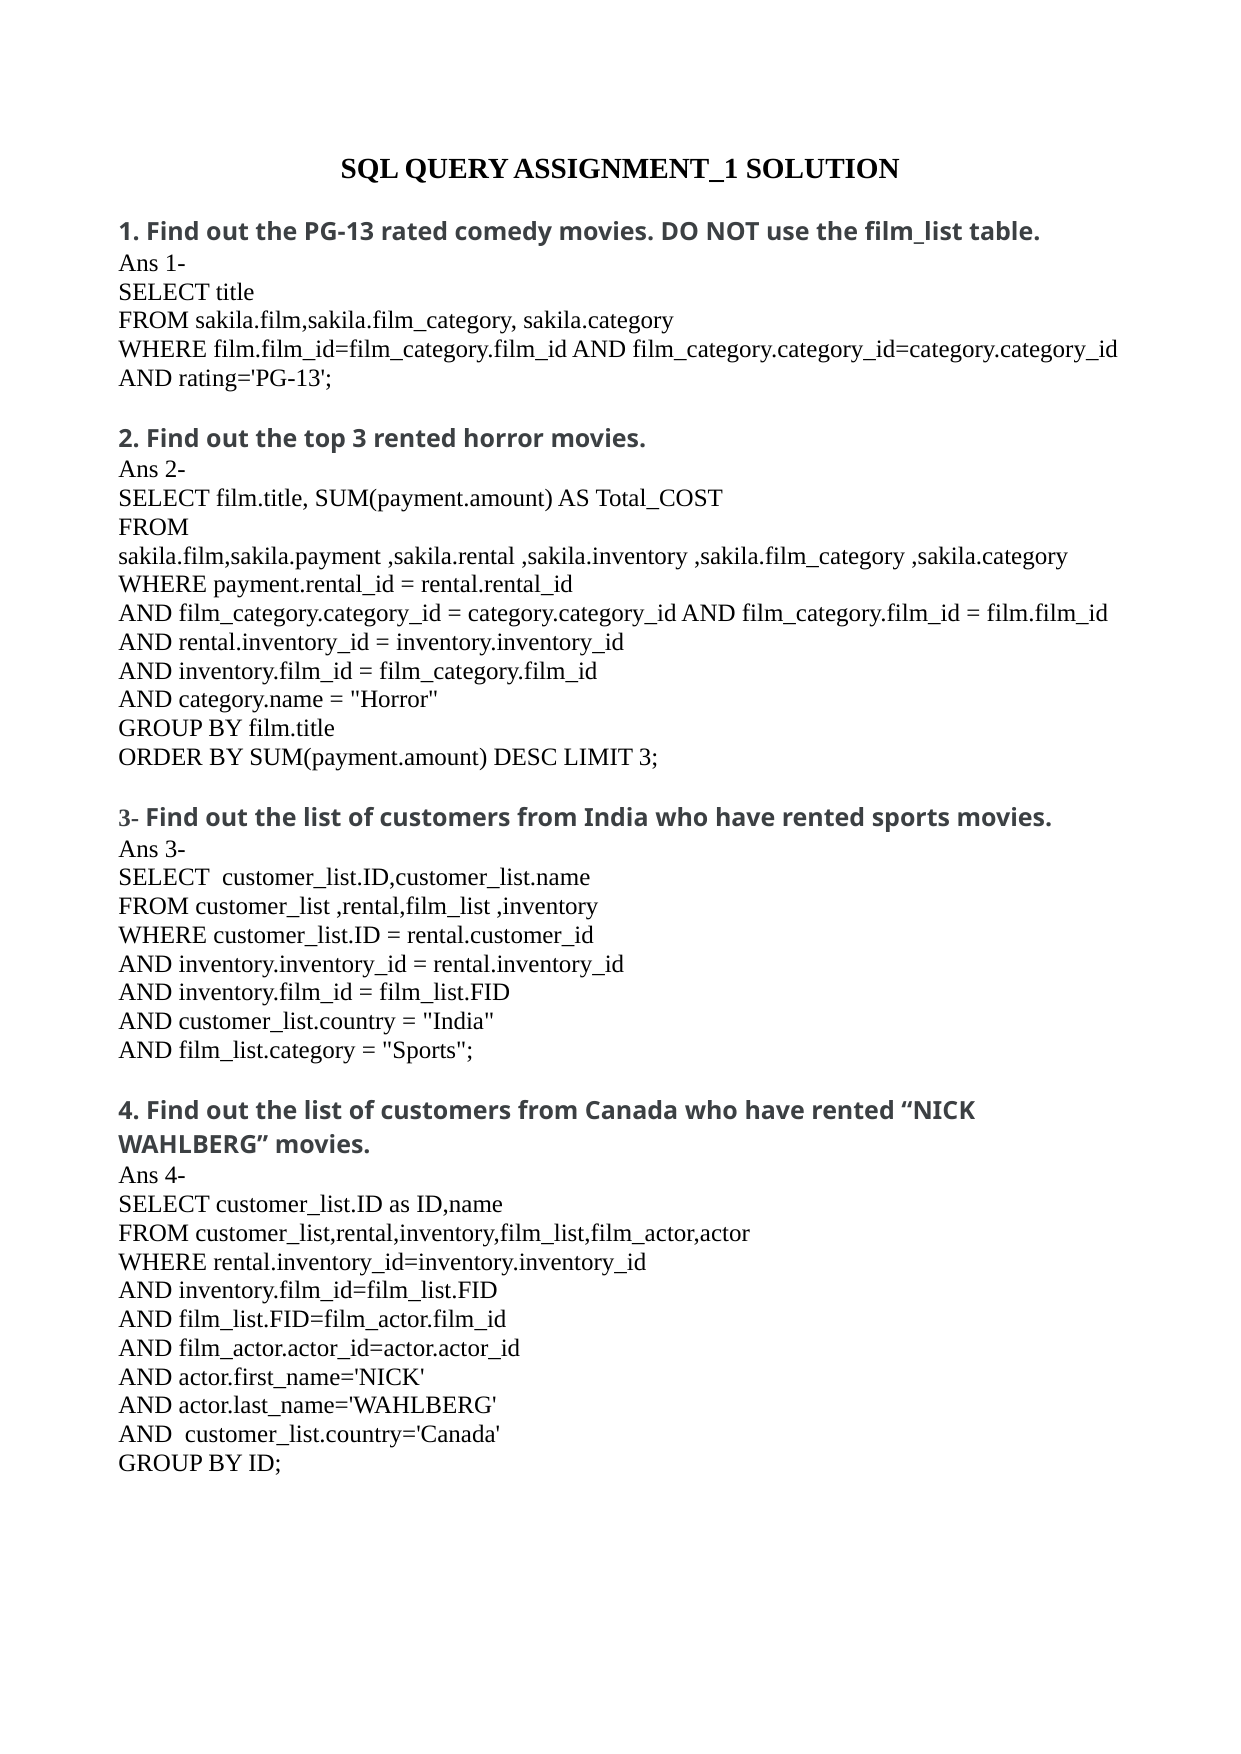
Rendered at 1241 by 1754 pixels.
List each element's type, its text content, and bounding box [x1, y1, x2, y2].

text GROUP BY ID; [118, 1448, 1122, 1477]
text SELECT title [118, 277, 1122, 306]
text AND inventory.film_id = film_category.film_id [118, 656, 1122, 684]
text AND inventory.film_id = film_list.FID [118, 977, 1122, 1006]
text SELECT film.title, SUM(payment.amount) AS Total_COST [118, 483, 1122, 512]
text Ans 1- [118, 248, 1122, 277]
text SELECT customer_list.ID as ID,name [118, 1189, 1122, 1218]
text GROUP BY film.title [118, 713, 1122, 742]
text SELECT customer_list.ID,customer_list.name [118, 862, 1122, 891]
text WHERE payment.rental_id = rental.rental_id [118, 569, 1122, 598]
text FROM customer_list ,rental,film_list ,inventory [118, 891, 1122, 920]
text WHERE film.film_id=film_category.film_id AND film_category.category_id=category.category_id AND rating='PG-13'; [118, 334, 1122, 392]
text AND rental.inventory_id = inventory.inventory_id [118, 627, 1122, 656]
text 3- Find out the list of customers from India who have rented sports movies. [118, 799, 1122, 834]
text AND category.name = "Horror" [118, 684, 1122, 713]
text Ans 3- [118, 834, 1122, 862]
text AND inventory.film_id=film_list.FID [118, 1276, 1122, 1304]
text AND film_category.category_id = category.category_id AND film_category.film_id = film.film_id [118, 598, 1122, 627]
text ORDER BY SUM(payment.amount) DESC LIMIT 3; [118, 742, 1122, 771]
text AND actor.last_name='WAHLBERG' [118, 1391, 1122, 1419]
text 1. Find out the PG-13 rated comedy movies. DO NOT use the film_list table. [118, 214, 1122, 248]
text AND customer_list.country='Canada' [118, 1419, 1122, 1448]
text AND film_list.FID=film_actor.film_id [118, 1304, 1122, 1333]
text Ans 4- [118, 1161, 1122, 1189]
text Ans 2- [118, 454, 1122, 483]
text FROM sakila.film,sakila.film_category, sakila.category [118, 306, 1122, 334]
text AND customer_list.country = "India" [118, 1006, 1122, 1035]
text AND film_actor.actor_id=actor.actor_id [118, 1333, 1122, 1362]
text SQL QUERY ASSIGNMENT_1 SOLUTION [118, 152, 1122, 185]
text AND film_list.category = "Sports"; [118, 1035, 1122, 1064]
text 2. Find out the top 3 rented horror movies. [118, 421, 1122, 454]
text 4. Find out the list of customers from Canada who have rented “NICK WAHLBERG” movies. [118, 1092, 1122, 1161]
text AND inventory.inventory_id = rental.inventory_id [118, 949, 1122, 977]
text FROM sakila.film,sakila.payment ,sakila.rental ,sakila.inventory ,sakila.film_category ,sakila.category [118, 512, 1122, 569]
text AND actor.first_name='NICK' [118, 1362, 1122, 1391]
text WHERE rental.inventory_id=inventory.inventory_id [118, 1247, 1122, 1276]
text WHERE customer_list.ID = rental.customer_id [118, 920, 1122, 949]
text FROM customer_list,rental,inventory,film_list,film_actor,actor [118, 1218, 1122, 1247]
